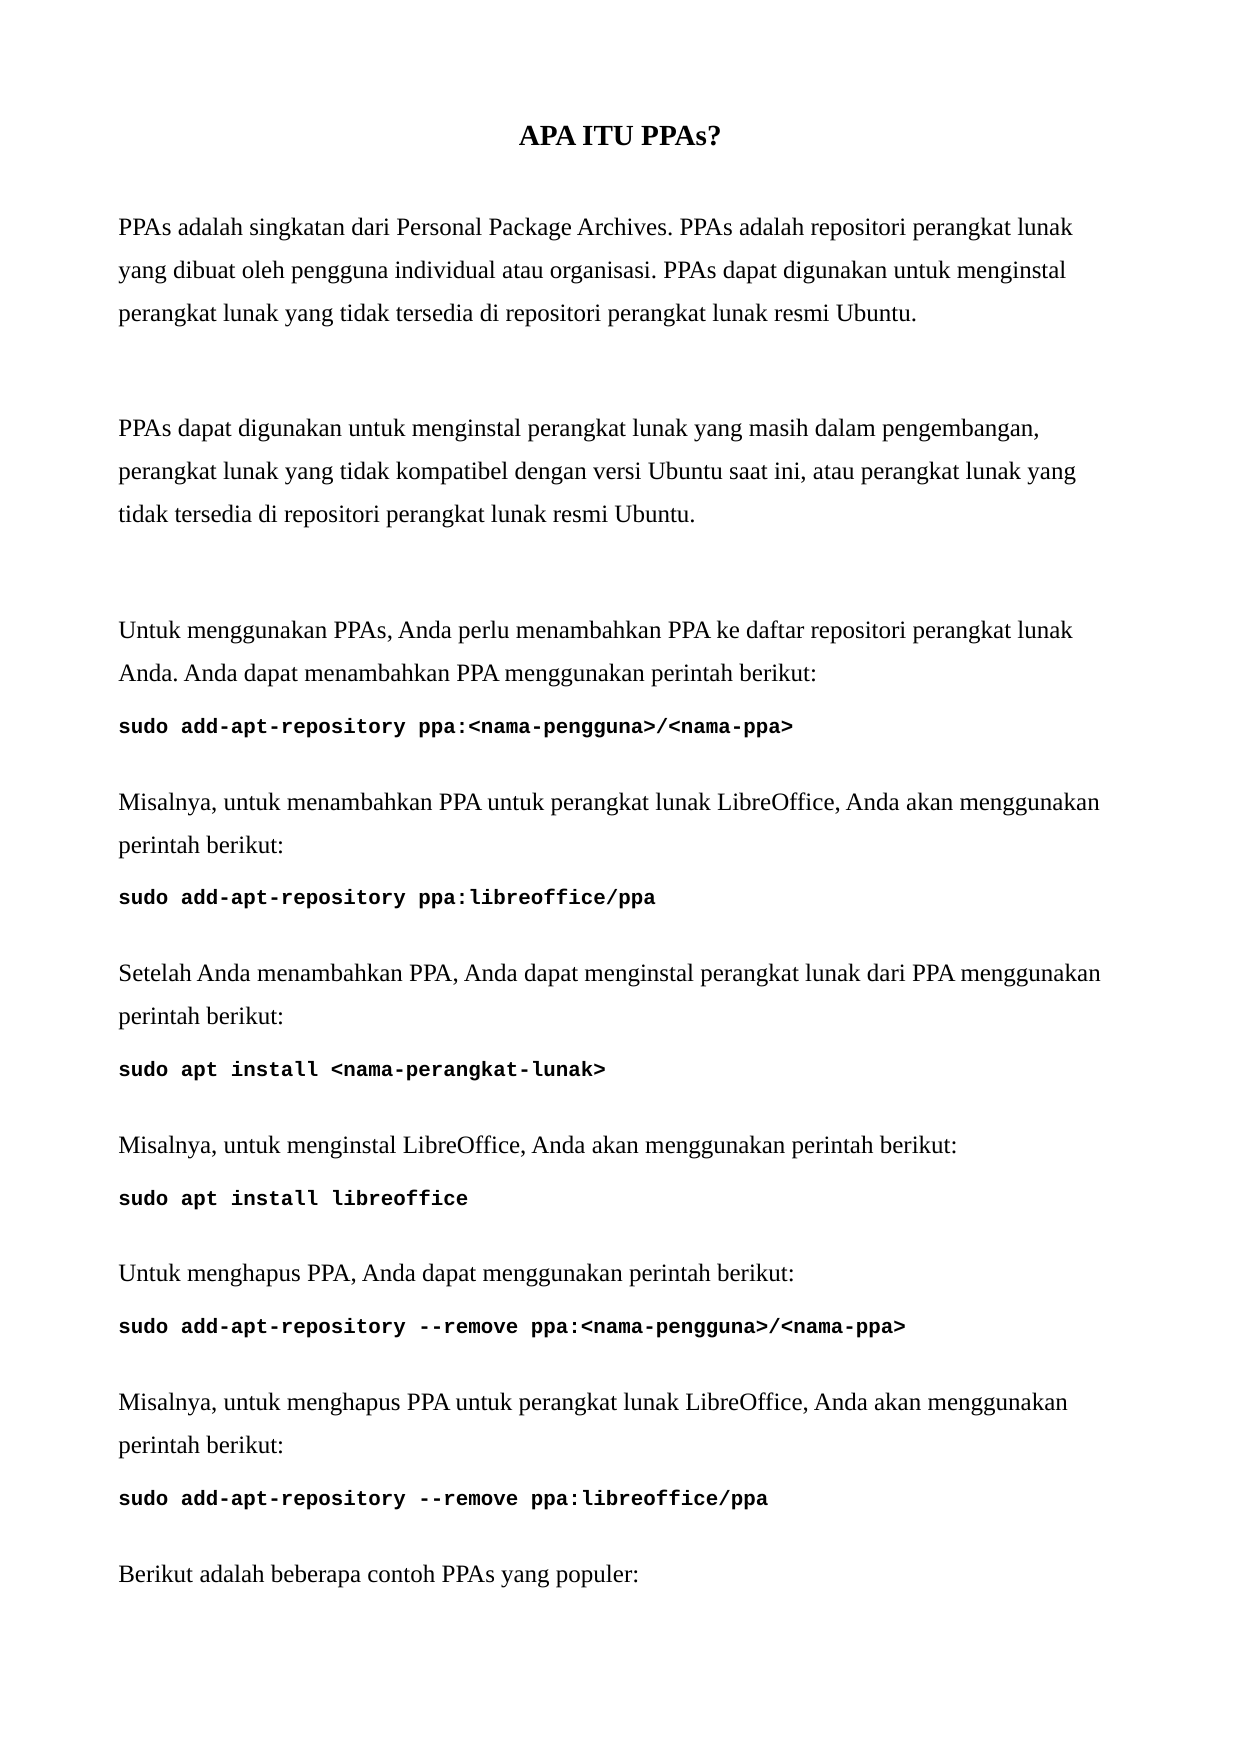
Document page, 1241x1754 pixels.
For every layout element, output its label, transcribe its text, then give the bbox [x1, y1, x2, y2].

text Misalnya, untuk menginstal LibreOffice, Anda akan menggunakan perintah berikut: [118, 1130, 1122, 1159]
text sudo apt install <nama-perangkat-lunak> [118, 1059, 1122, 1083]
text Untuk menghapus PPA, Anda dapat menggunakan perintah berikut: [118, 1258, 1122, 1287]
text sudo apt install libreoffice [118, 1188, 1122, 1211]
text sudo add-apt-repository ppa:<nama-pengguna>/<nama-ppa> [118, 716, 1122, 739]
text Untuk menggunakan PPAs, Anda perlu menambahkan PPA ke daftar repositori perangkat lunak Anda. Anda dapat menambahkan PPA menggunakan perintah berikut: [118, 615, 1122, 687]
text APA ITU PPAs? [118, 118, 1122, 152]
text Setelah Anda menambahkan PPA, Anda dapat menginstal perangkat lunak dari PPA menggunakan perintah berikut: [118, 958, 1122, 1030]
text PPAs adalah singkatan dari Personal Package Archives. PPAs adalah repositori perangkat lunak yang dibuat oleh pengguna individual atau organisasi. PPAs dapat digunakan untuk menginstal perangkat lunak yang tidak tersedia di repositori perangkat lunak resmi Ubuntu. [118, 212, 1122, 327]
text PPAs dapat digunakan untuk menginstal perangkat lunak yang masih dalam pengembangan, perangkat lunak yang tidak kompatibel dengan versi Ubuntu saat ini, atau perangkat lunak yang tidak tersedia di repositori perangkat lunak resmi Ubuntu. [118, 413, 1122, 528]
text Misalnya, untuk menambahkan PPA untuk perangkat lunak LibreOffice, Anda akan menggunakan perintah berikut: [118, 787, 1122, 858]
text Misalnya, untuk menghapus PPA untuk perangkat lunak LibreOffice, Anda akan menggunakan perintah berikut: [118, 1387, 1122, 1459]
text sudo add-apt-repository ppa:libreoffice/ppa [118, 887, 1122, 911]
text sudo add-apt-repository --remove ppa:<nama-pengguna>/<nama-ppa> [118, 1316, 1122, 1340]
text Berikut adalah beberapa contoh PPAs yang populer: [118, 1559, 1122, 1587]
text sudo add-apt-repository --remove ppa:libreoffice/ppa [118, 1488, 1122, 1511]
